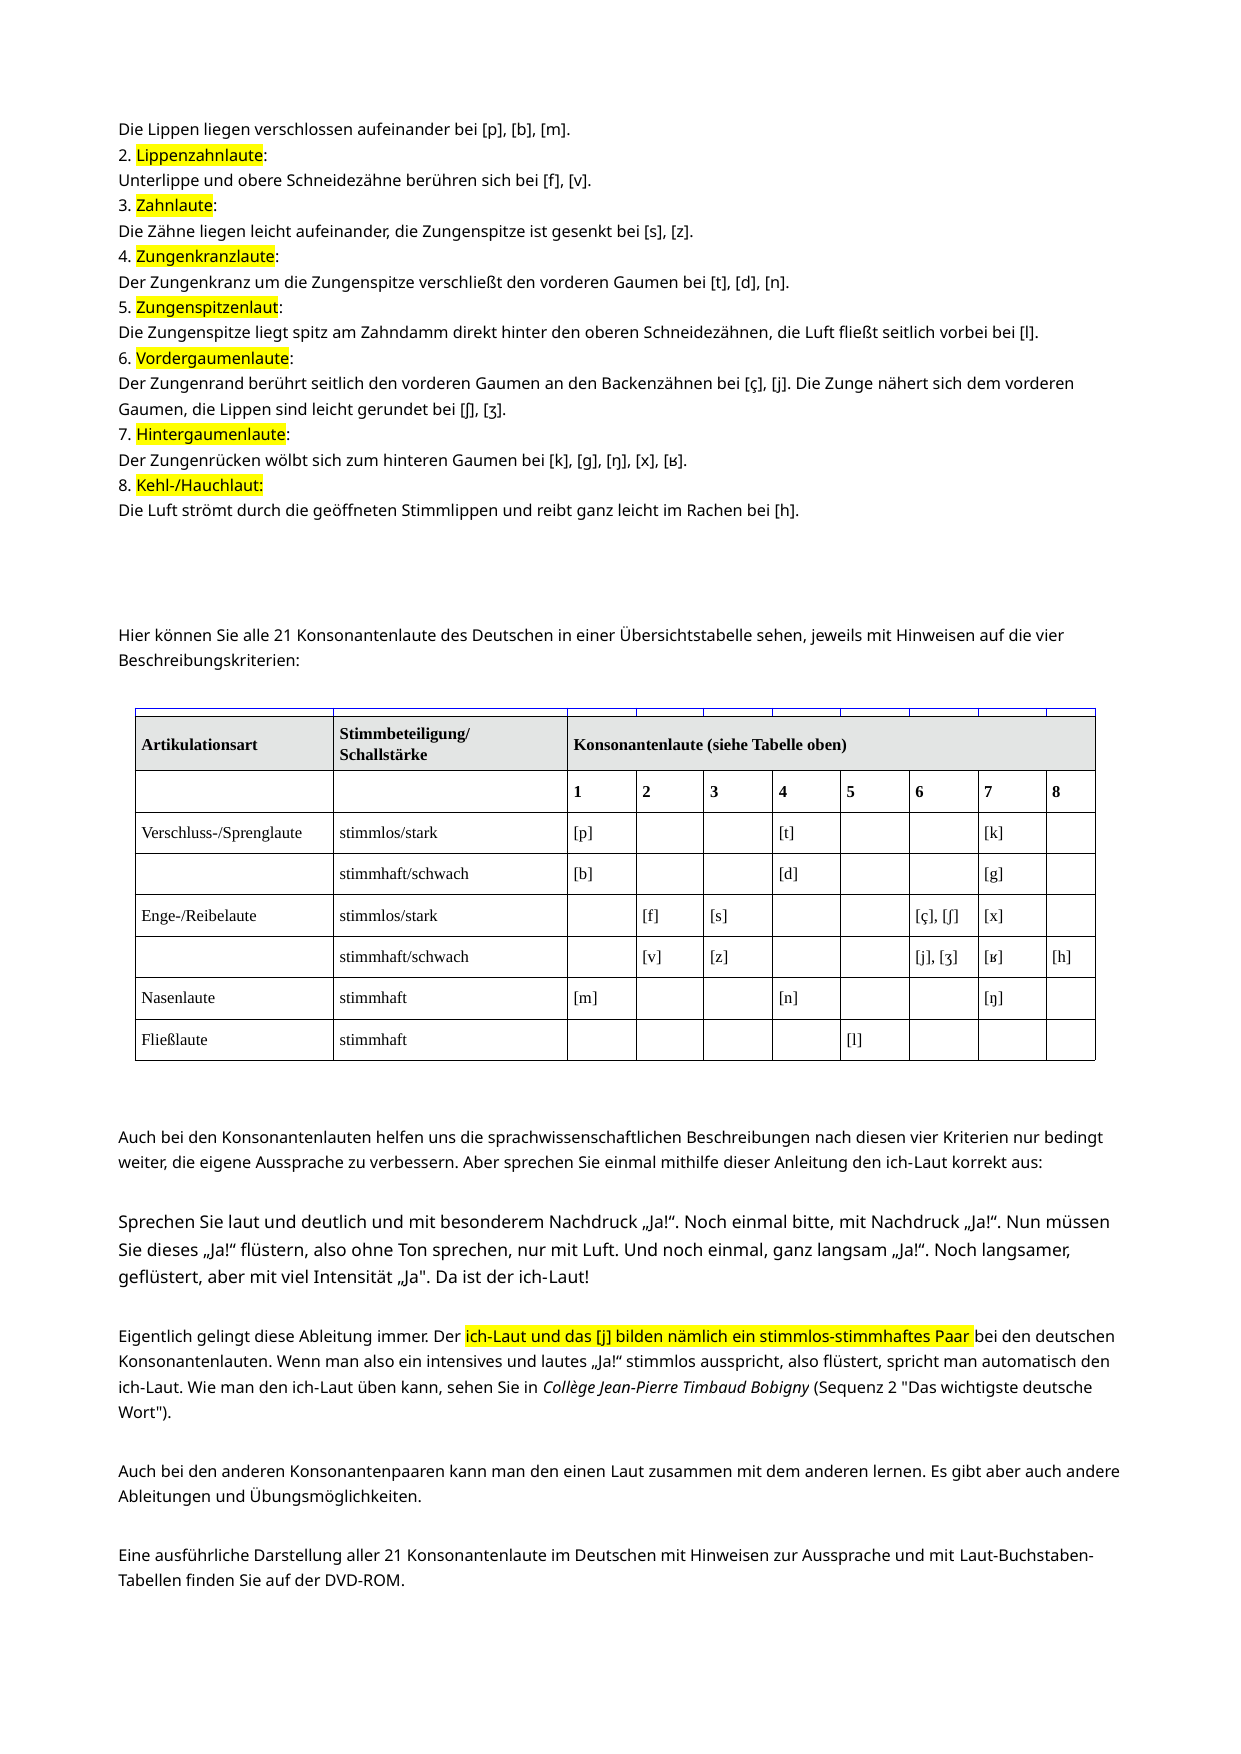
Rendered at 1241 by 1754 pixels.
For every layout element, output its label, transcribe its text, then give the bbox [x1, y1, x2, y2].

table_cell [ʁ] [979, 937, 1046, 977]
table_cell [568, 937, 636, 977]
picture [706, 710, 721, 714]
table_cell Nasenlaute [136, 978, 333, 1018]
table_cell [m] [568, 978, 636, 1018]
table_cell [t] [773, 813, 840, 853]
text Eine ausführliche Darstellung aller 21 Konsonantenlaute im Deutschen mit Hinweisen zur Aussprache und mit Laut-Buchstaben-Tabellen finden Sie auf der DVD-ROM. [118, 1543, 1122, 1591]
table_header [637, 709, 703, 716]
text 8. Kehl-/Hauchlaut: [118, 474, 1122, 496]
table_cell [568, 895, 636, 936]
table_cell [d] [773, 854, 840, 894]
text Die Zähne liegen leicht aufeinander, die Zungenspitze ist gesenkt bei [s], [z]. [118, 220, 1122, 242]
text 7. Hintergaumenlaute: [118, 423, 1122, 445]
text 2. Lippenzahnlaute: [118, 143, 1122, 166]
picture [1048, 710, 1063, 714]
table_cell stimmhaft [334, 978, 567, 1018]
text 6. Vordergaumenlaute: [118, 347, 1122, 369]
table_cell [1047, 895, 1095, 936]
table_cell Fließlaute [136, 1020, 333, 1060]
table_cell [n] [773, 978, 840, 1018]
table_cell [j], [ʒ] [910, 937, 978, 977]
table_cell [136, 771, 333, 812]
picture [336, 710, 350, 714]
text Eigentlich gelingt diese Ableitung immer. Der ich-Laut und das [j] bilden nämlich ein stimmlos-stimmhaftes Paar bei den deutschen Konsonantenlauten. Wenn man also ein intensives und lautes „Ja!“ stimmlos ausspricht, also flüstert, spricht man automatisch den ich-Laut. Wie man den ich-Laut üben kann, sehen Sie in Collège Jean-Pierre Timbaud Bobigny (Sequenz 2 "Das wichtigste deutsche Wort"). [118, 1325, 1122, 1423]
picture [137, 710, 152, 714]
table_cell [704, 978, 772, 1018]
table_cell [1047, 1020, 1095, 1060]
table_cell Artikulationsart [136, 717, 333, 770]
picture [980, 710, 995, 714]
table_header [773, 709, 840, 716]
table_cell 5 [841, 771, 909, 812]
text Die Luft strömt durch die geöffneten Stimmlippen und reibt ganz leicht im Rachen bei [h]. [118, 499, 1122, 522]
table_cell stimmhaft/schwach [334, 937, 567, 977]
table_cell [b] [568, 854, 636, 894]
table_header [136, 709, 333, 716]
table_cell Verschluss-/Sprenglaute [136, 813, 333, 853]
table_cell Konsonantenlaute (siehe Tabelle oben) [568, 717, 1095, 770]
table_cell Enge-/Reibelaute [136, 895, 333, 936]
text 5. Zungenspitzenlaut: [118, 296, 1122, 318]
table_cell [704, 854, 772, 894]
text Auch bei den anderen Konsonantenpaaren kann man den einen Laut zusammen mit dem anderen lernen. Es gibt aber auch andere Ableitungen und Übungsmöglichkeiten. [118, 1460, 1122, 1507]
table_cell [l] [841, 1020, 909, 1060]
table_cell [910, 854, 978, 894]
table_cell [g] [979, 854, 1046, 894]
table_cell [910, 1020, 978, 1060]
table_header [910, 709, 978, 716]
text Hier können Sie alle 21 Konsonantenlaute des Deutschen in einer Übersichtstabelle sehen, jeweils mit Hinweisen auf die vier Beschreibungskriterien: [118, 624, 1122, 671]
table_header [568, 709, 636, 716]
table_cell 7 [979, 771, 1046, 812]
picture [843, 710, 857, 714]
table_cell [841, 895, 909, 936]
table_cell [1047, 813, 1095, 853]
table_cell 2 [637, 771, 703, 812]
table_cell [1047, 854, 1095, 894]
table_cell [ç], [ʃ] [910, 895, 978, 936]
text Der Zungenrücken wölbt sich zum hinteren Gaumen bei [k], [g], [ŋ], [x], [ʁ]. [118, 448, 1122, 471]
table_cell [773, 937, 840, 977]
table_header [704, 709, 772, 716]
table_cell [637, 1020, 703, 1060]
table_cell [637, 813, 703, 853]
table_cell stimmhaft [334, 1020, 567, 1060]
table_cell [136, 937, 333, 977]
text Auch bei den Konsonantenlauten helfen uns die sprachwissenschaftlichen Beschreibungen nach diesen vier Kriterien nur bedingt weiter, die eigene Aussprache zu verbessern. Aber sprechen Sie einmal mithilfe dieser Anleitung den ich-Laut korrekt aus: [118, 1126, 1122, 1173]
table_cell [704, 813, 772, 853]
picture [638, 710, 653, 714]
text 3. Zahnlaute: [118, 194, 1122, 217]
table_cell [z] [704, 937, 772, 977]
table_cell [1047, 978, 1095, 1018]
table_cell [s] [704, 895, 772, 936]
table_header [979, 709, 1046, 716]
table_cell [334, 771, 567, 812]
text Der Zungenkranz um die Zungenspitze verschließt den vorderen Gaumen bei [t], [d], [n]. [118, 271, 1122, 293]
table_cell [568, 1020, 636, 1060]
table_cell [841, 813, 909, 853]
table_cell stimmhaft/schwach [334, 854, 567, 894]
table_cell [910, 978, 978, 1018]
table_cell stimmlos/stark [334, 813, 567, 853]
table_cell [637, 854, 703, 894]
table_cell [841, 937, 909, 977]
text Die Zungenspitze liegt spitz am Zahndamm direkt hinter den oberen Schneidezähnen, die Luft fließt seitlich vorbei bei [l]. [118, 321, 1122, 344]
picture [570, 710, 584, 714]
table_cell [h] [1047, 937, 1095, 977]
picture [911, 710, 926, 714]
table_cell [841, 978, 909, 1018]
text Der Zungenrand berührt seitlich den vorderen Gaumen an den Backenzähnen bei [ç], [j]. Die Zunge nähert sich dem vorderen Gaumen, die Lippen sind leicht gerundet bei [ʃ], [ʒ]. [118, 372, 1122, 420]
text Die Lippen liegen verschlossen aufeinander bei [p], [b], [m]. [118, 118, 1122, 140]
table_cell [773, 895, 840, 936]
table_cell 3 [704, 771, 772, 812]
table_cell [x] [979, 895, 1046, 936]
picture [775, 710, 789, 714]
table_cell 1 [568, 771, 636, 812]
table_cell [773, 1020, 840, 1060]
table_cell [p] [568, 813, 636, 853]
table_cell [704, 1020, 772, 1060]
table_cell [ŋ] [979, 978, 1046, 1018]
table_cell 4 [773, 771, 840, 812]
table_header [334, 709, 567, 716]
table_cell [910, 813, 978, 853]
table_cell Stimmbeteiligung/ Schallstärke [334, 717, 567, 770]
table_cell 6 [910, 771, 978, 812]
table_cell [136, 854, 333, 894]
table_cell [841, 854, 909, 894]
text Unterlippe und obere Schneidezähne berühren sich bei [f], [v]. [118, 169, 1122, 191]
table_cell 8 [1047, 771, 1095, 812]
table_cell [637, 978, 703, 1018]
table_header [1047, 709, 1095, 716]
table_cell [k] [979, 813, 1046, 853]
text Sprechen Sie laut und deutlich und mit besonderem Nachdruck „Ja!“. Noch einmal bitte, mit Nachdruck „Ja!“. Nun müssen Sie dieses „Ja!“ flüstern, also ohne Ton sprechen, nur mit Luft. Und noch einmal, ganz langsam „Ja!“. Noch langsamer, geflüstert, aber mit viel Intensität „Ja". Da ist der ich-Laut! [118, 1210, 1122, 1288]
table_cell [979, 1020, 1046, 1060]
text 4. Zungenkranzlaute: [118, 245, 1122, 267]
table_cell [v] [637, 937, 703, 977]
table_cell [f] [637, 895, 703, 936]
table_header [841, 709, 909, 716]
table_cell stimmlos/stark [334, 895, 567, 936]
